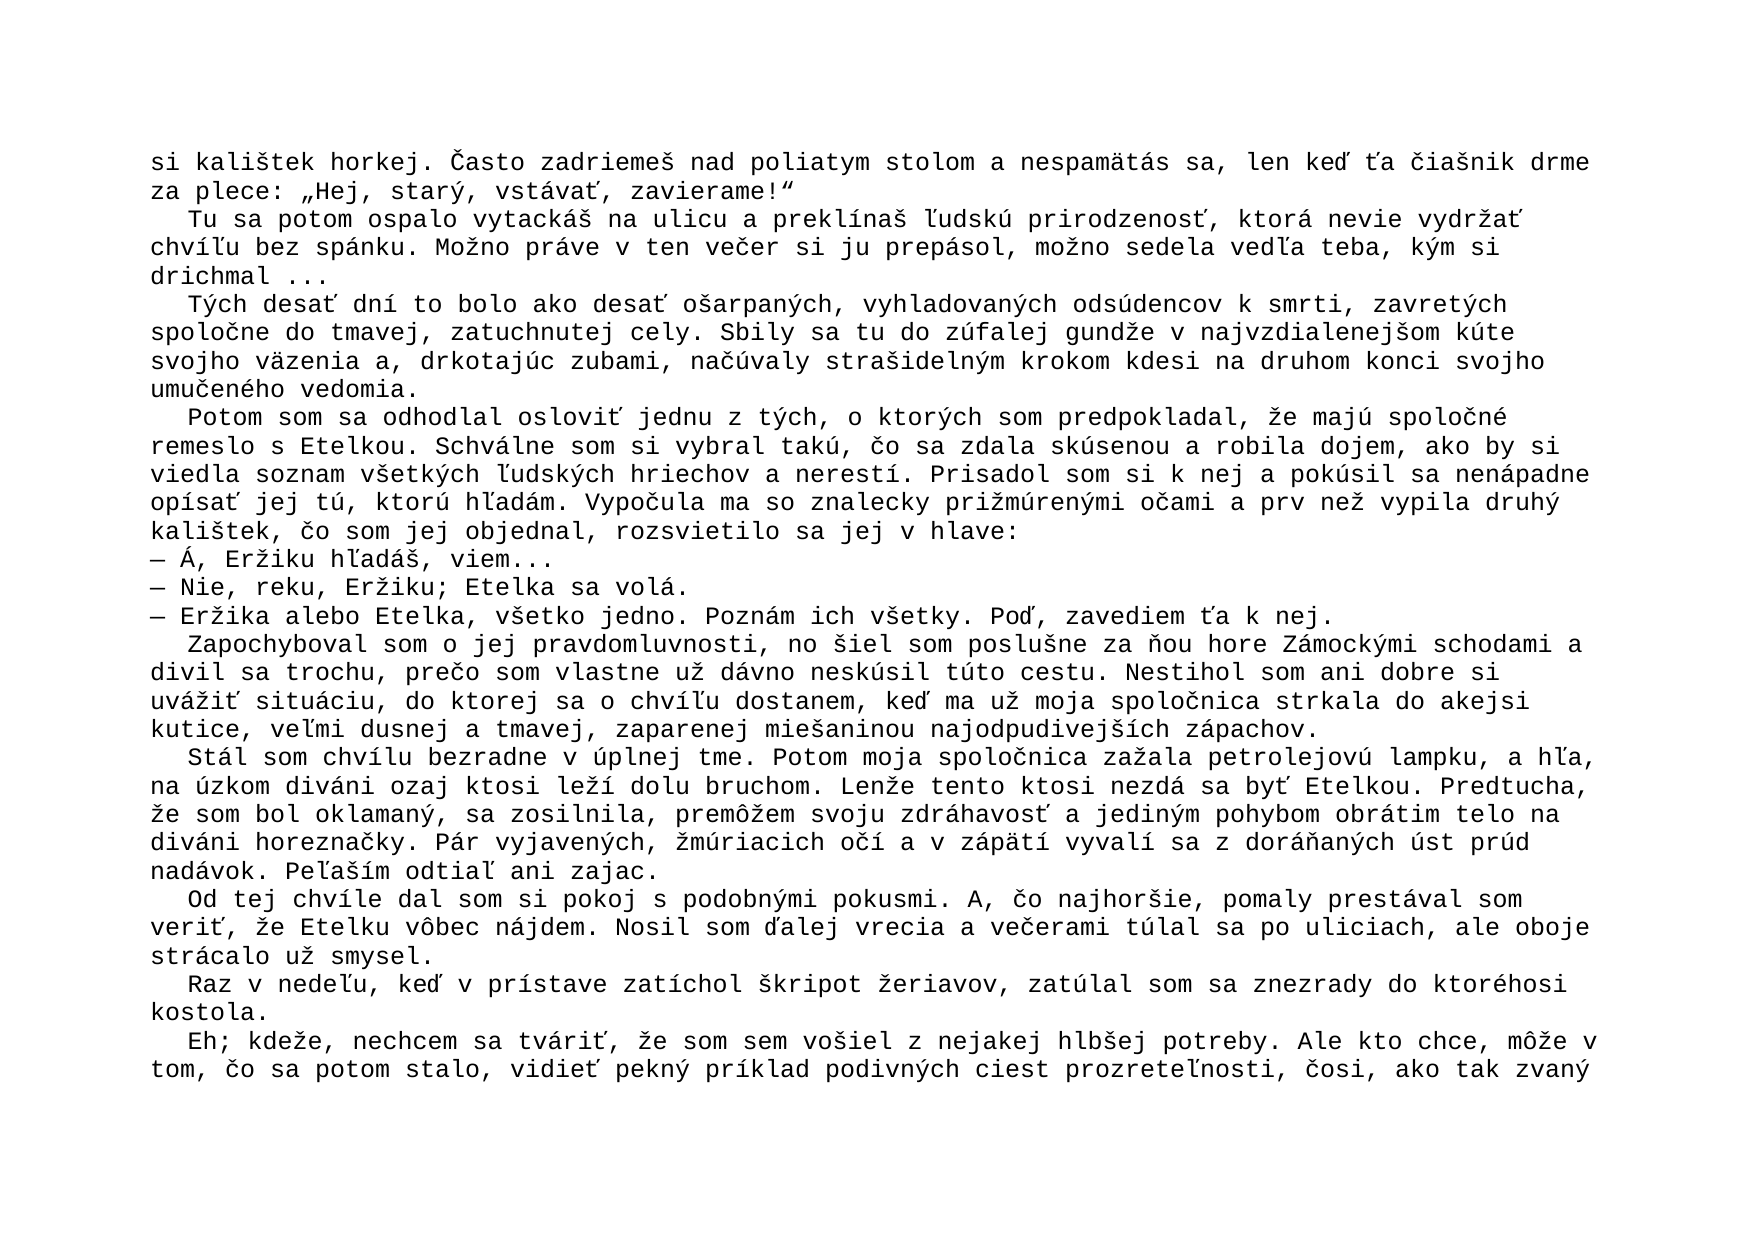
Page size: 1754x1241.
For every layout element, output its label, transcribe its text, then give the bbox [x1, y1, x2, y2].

text Tu sa potom ospalo vytackáš na ulicu a preklínaš ľudskú prirodzenosť, ktorá nevie vydržať chvíľu bez spánku. Možno práve v ten večer si ju prepásol, možno sedela vedľa teba, kým si drichmal ... [150, 207, 1603, 292]
text Zapochyboval som o jej pravdomluvnosti, no šiel som poslušne za ňou hore Zámockými schodami a divil sa trochu, prečo som vlastne už dávno neskúsil túto cestu. Nestihol som ani dobre si uvážiť situáciu, do ktorej sa o chvíľu dostanem, keď ma už moja spoločnica strkala do akejsi kutice, veľmi dusnej a tmavej, zaparenej miešaninou najodpudivejších zápachov. [150, 632, 1603, 745]
text — Á, Eržiku hľadáš, viem... [150, 547, 1603, 575]
text Raz v nedeľu, keď v prístave zatíchol škripot žeriavov, zatúlal som sa znezrady do ktoréhosi kostola. [150, 972, 1603, 1028]
text Potom som sa odhodlal osloviť jednu z tých, o ktorých som predpokladal, že majú spoločné remeslo s Etelkou. Schválne som si vybral takú, čo sa zdala skúsenou a robila dojem, ako by si viedla soznam všetkých ľudských hriechov a nerestí. Prisadol som si k nej a pokúsil sa nenápadne opísať jej tú, ktorú hľadám. Vypočula ma so znalecky prižmúrenými očami a prv než vypila druhý kalištek, čo som jej objednal, rozsvietilo sa jej v hlave: [150, 405, 1603, 547]
text — Eržika alebo Etelka, všetko jedno. Poznám ich všetky. Poď, zavediem ťa k nej. [150, 603, 1603, 632]
text si kalištek horkej. Často zadriemeš nad poliatym stolom a nespamätás sa, len keď ťa čiašnik drme za plece: „Hej, starý, vstávať, zavierame!“ [150, 150, 1603, 207]
text Tých desať dní to bolo ako desať ošarpaných, vyhladovaných odsúdencov k smrti, zavretých spoločne do tmavej, zatuchnutej cely. Sbily sa tu do zúfalej gundže v najvzdialenejšom kúte svojho väzenia a, drkotajúc zubami, načúvaly strašidelným krokom kdesi na druhom konci svojho umučeného vedomia. [150, 292, 1603, 405]
text — Nie, reku, Eržiku; Etelka sa volá. [150, 575, 1603, 603]
text Eh; kdeže, nechcem sa tváriť, že som sem vošiel z nejakej hlbšej potreby. Ale kto chce, môže v tom, čo sa potom stalo, vidieť pekný príklad podivných ciest prozreteľnosti, čosi, ako tak zvaný [150, 1028, 1603, 1085]
text Stál som chvílu bezradne v úplnej tme. Potom moja spoločnica zažala petrolejovú lampku, a hľa, na úzkom diváni ozaj ktosi leží dolu bruchom. Lenže tento ktosi nezdá sa byť Etelkou. Predtucha, že som bol oklamaný, sa zosilnila, premôžem svoju zdráhavosť a jediným pohybom obrátim telo na diváni horeznačky. Pár vyjavených, žmúriacich očí a v zápätí vyvalí sa z doráňaných úst prúd nadávok. Peľaším odtiaľ ani zajac. [150, 745, 1603, 887]
text Od tej chvíle dal som si pokoj s podobnými pokusmi. A, čo najhoršie, pomaly prestával som veriť, že Etelku vôbec nájdem. Nosil som ďalej vrecia a večerami túlal sa po uliciach, ale oboje strácalo už smysel. [150, 887, 1603, 972]
